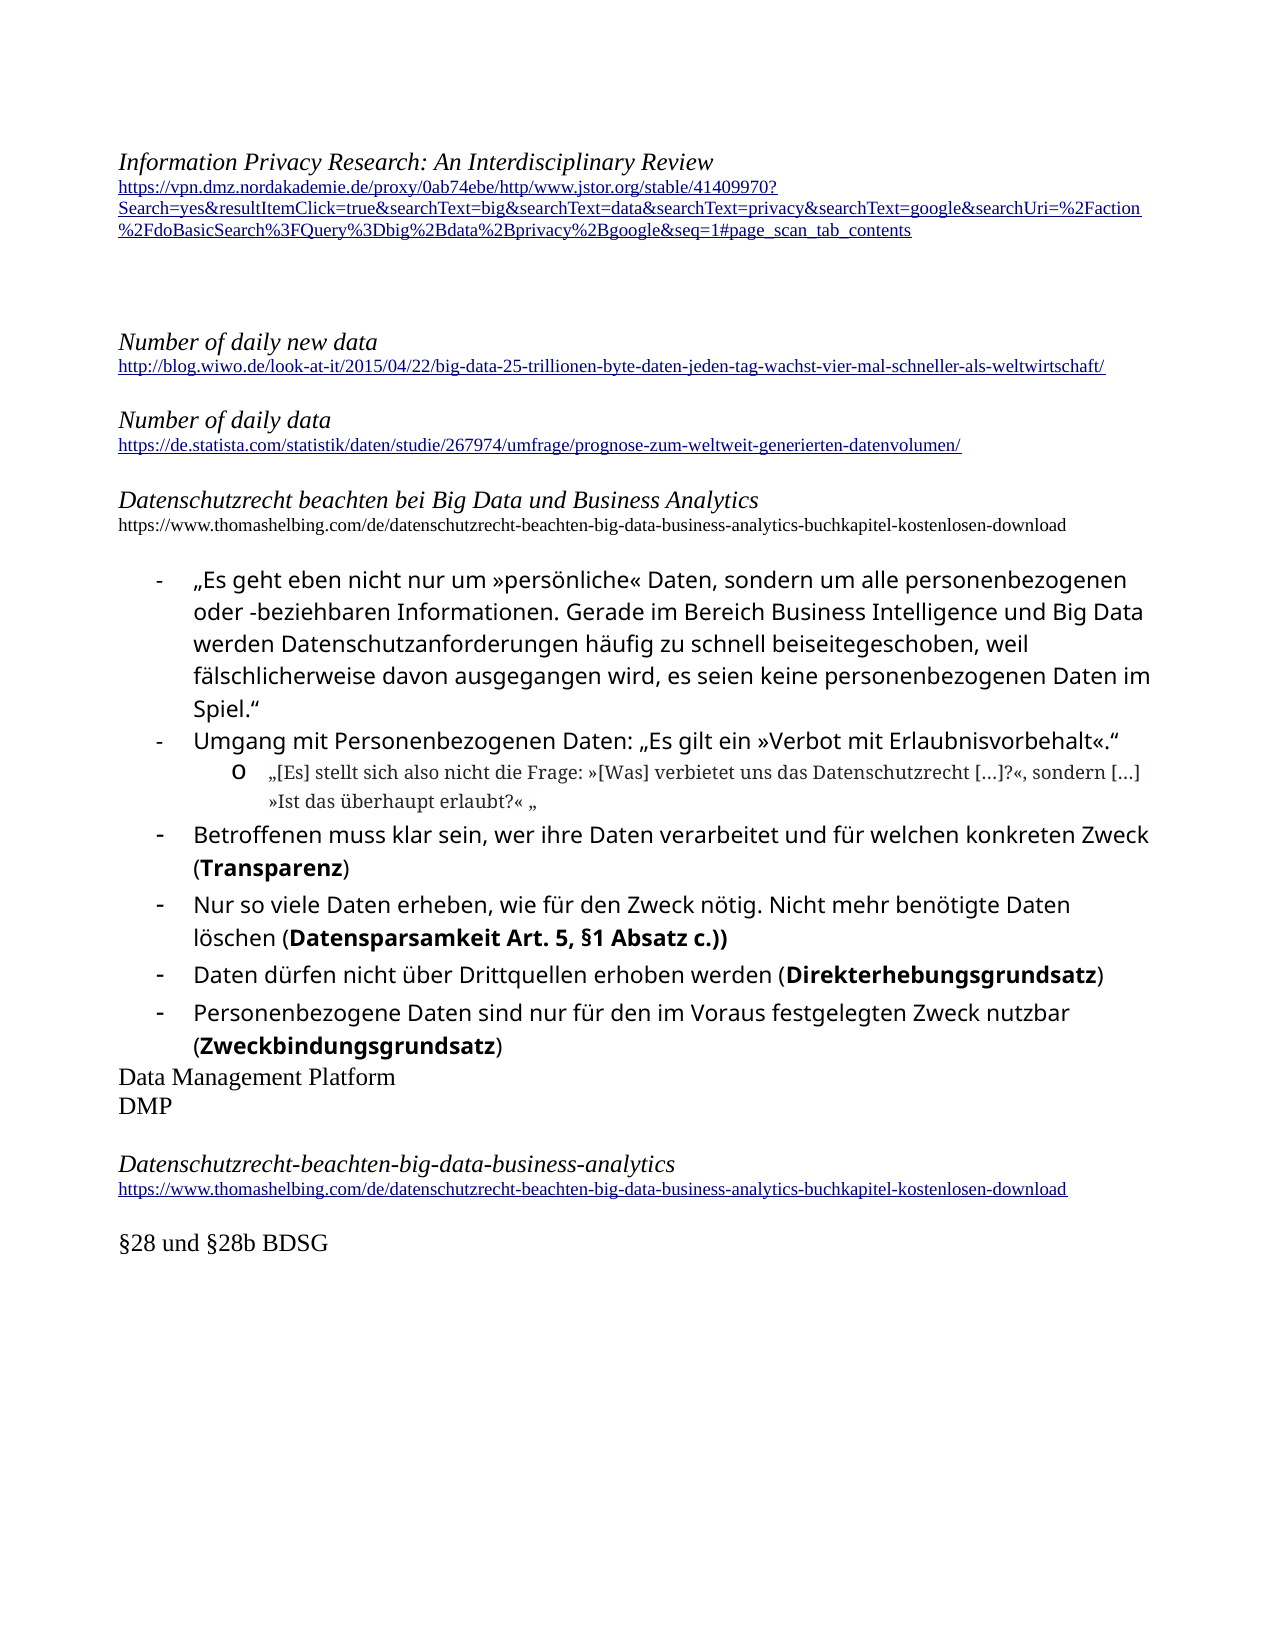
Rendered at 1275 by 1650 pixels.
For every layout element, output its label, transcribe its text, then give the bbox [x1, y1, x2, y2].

text https://de.statista.com/statistik/daten/studie/267974/umfrage/prognose-zum-weltweit-generierten-datenvolumen/ [118, 434, 1157, 456]
list Umgang mit Personenbezogenen Daten: „Es gilt ein »Verbot mit Erlaubnisvorbehalt«.“ [156, 725, 1157, 756]
list Daten dürfen nicht über Drittquellen erhoben werden (Direkterhebungsgrundsatz) [156, 954, 1157, 991]
text https://www.thomashelbing.com/de/datenschutzrecht-beachten-big-data-business-analytics-buchkapitel-kostenlosen-download [118, 513, 1157, 535]
list „Es geht eben nicht nur um »persönliche« Daten, sondern um alle personenbezogenen oder -beziehbaren Informationen. Gerade im Bereich Business Intelligence und Big Data werden Datenschutzanforderungen häufig zu schnell beiseitegeschoben, weil fälschlicherweise davon ausgegangen wird, es seien keine personenbezogenen Daten im Spiel.“ [156, 564, 1157, 724]
text Number of daily new data [118, 327, 1157, 355]
text DMP [118, 1091, 1157, 1120]
list Betroffenen muss klar sein, wer ihre Daten verarbeitet und für welchen konkreten Zweck (Transparenz) [156, 814, 1157, 884]
text https://vpn.dmz.nordakademie.de/proxy/0ab74ebe/http/www.jstor.org/stable/41409970?Search=yes&resultItemClick=true&searchText=big&searchText=data&searchText=privacy&searchText=google&searchUri=%2Faction%2FdoBasicSearch%3FQuery%3Dbig%2Bdata%2Bprivacy%2Bgoogle&seq=1#page_scan_tab_contents [118, 176, 1157, 240]
text Datenschutzrecht-beachten-big-data-business-analytics [118, 1149, 1157, 1177]
text https://www.thomashelbing.com/de/datenschutzrecht-beachten-big-data-business-analytics-buchkapitel-kostenlosen-download [118, 1177, 1157, 1199]
text Information Privacy Research: An Interdisciplinary Review [118, 147, 1157, 176]
list Personenbezogene Daten sind nur für den im Voraus festgelegten Zweck nutzbar (Zweckbindungsgrundsatz) [156, 992, 1157, 1062]
list Nur so viele Daten erheben, wie für den Zweck nötig. Nicht mehr benötigte Daten löschen (Datensparsamkeit Art. 5, §1 Absatz c.)) [156, 884, 1157, 954]
list „[Es] stellt sich also nicht die Frage: »[Was] verbietet uns das Datenschutzrecht […]?«, sondern […] »Ist das überhaupt erlaubt?« „ [231, 757, 1157, 814]
text Number of daily data [118, 406, 1157, 434]
text Data Management Platform [118, 1062, 1157, 1091]
text http://blog.wiwo.de/look-at-it/2015/04/22/big-data-25-trillionen-byte-daten-jeden-tag-wachst-vier-mal-schneller-als-weltwirtschaft/ [118, 355, 1157, 377]
text Datenschutzrecht beachten bei Big Data und Business Analytics [118, 485, 1157, 513]
text §28 und §28b BDSG [118, 1228, 1157, 1257]
